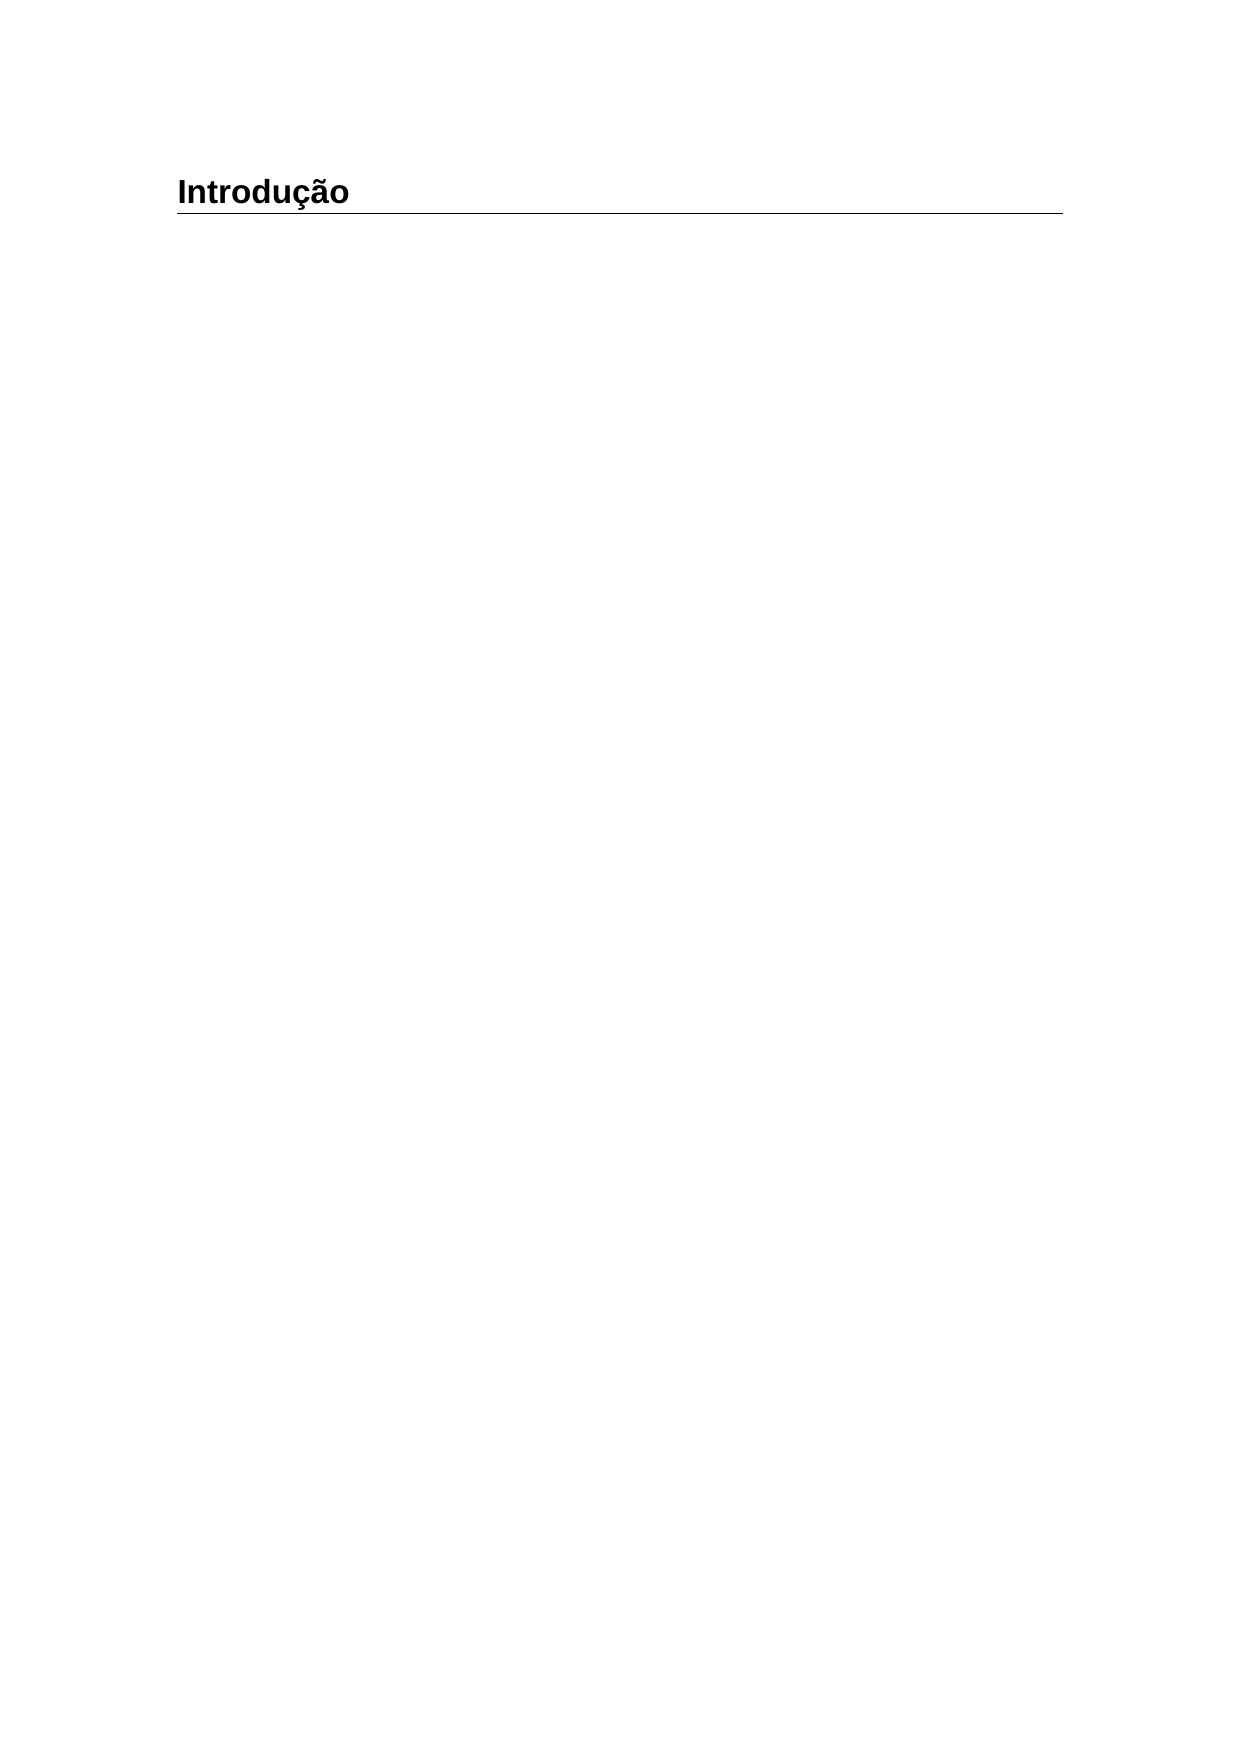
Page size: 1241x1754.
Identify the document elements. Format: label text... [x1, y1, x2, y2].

subtitle Introdução [177, 173, 1063, 213]
